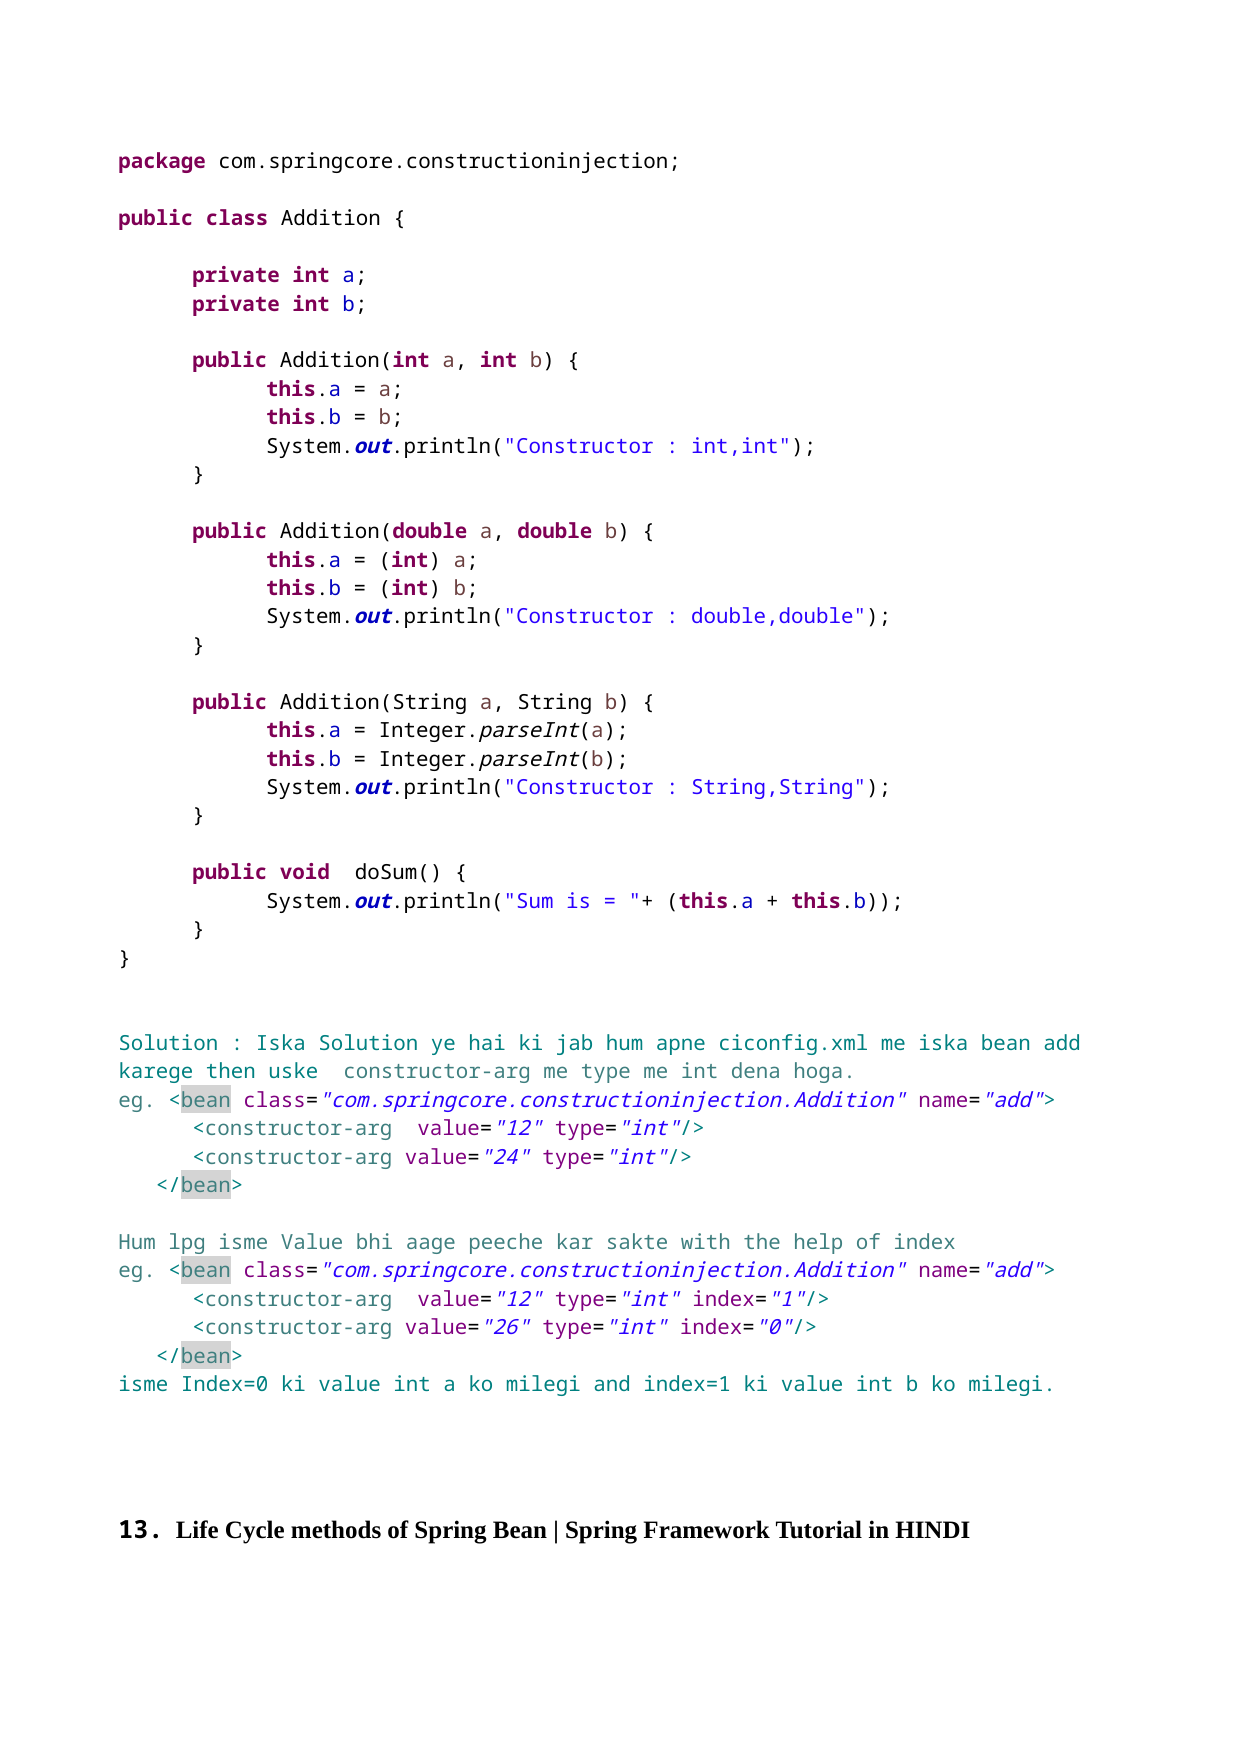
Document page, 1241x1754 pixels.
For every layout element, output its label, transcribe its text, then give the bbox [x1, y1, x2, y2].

text this.b = b; [118, 402, 1122, 431]
text public Addition(double a, double b) { [118, 516, 1122, 545]
text isme Index=0 ki value int a ko milegi and index=1 ki value int b ko milegi. [118, 1369, 1122, 1398]
text } [118, 801, 1122, 829]
text } [118, 943, 1122, 971]
text } [118, 630, 1122, 658]
text public void doSum() { [118, 857, 1122, 886]
text this.b = (int) b; [118, 573, 1122, 602]
text <constructor-arg value="12" type="int"/> [118, 1113, 1122, 1142]
text </bean> [118, 1170, 1122, 1199]
text private int b; [118, 289, 1122, 317]
text this.a = Integer.parseInt(a); [118, 715, 1122, 744]
text package com.springcore.constructioninjection; [118, 147, 1122, 175]
text private int a; [118, 260, 1122, 289]
text eg. <bean class="com.springcore.constructioninjection.Addition" name="add"> [118, 1256, 1122, 1284]
text this.a = a; [118, 374, 1122, 402]
text <constructor-arg value="12" type="int" index="1"/> [118, 1284, 1122, 1312]
text this.b = Integer.parseInt(b); [118, 744, 1122, 772]
text </bean> [118, 1341, 1122, 1369]
text System.out.println("Constructor : int,int"); [118, 431, 1122, 459]
text System.out.println("Constructor : String,String"); [118, 772, 1122, 801]
text public class Addition { [118, 203, 1122, 232]
text public Addition(int a, int b) { [118, 346, 1122, 374]
text Hum lpg isme Value bhi aage peeche kar sakte with the help of index [118, 1227, 1122, 1256]
text 13. Life Cycle methods of Spring Bean | Spring Framework Tutorial in HINDI [118, 1512, 1122, 1546]
text Solution : Iska Solution ye hai ki jab hum apne ciconfig.xml me iska bean add karege then uske constructor-arg me type me int dena hoga. [118, 1028, 1122, 1085]
text eg. <bean class="com.springcore.constructioninjection.Addition" name="add"> [118, 1085, 1122, 1113]
text <constructor-arg value="26" type="int" index="0"/> [118, 1312, 1122, 1341]
text this.a = (int) a; [118, 545, 1122, 573]
text System.out.println("Constructor : double,double"); [118, 602, 1122, 630]
text } [118, 459, 1122, 488]
text } [118, 914, 1122, 943]
text public Addition(String a, String b) { [118, 687, 1122, 715]
text System.out.println("Sum is = "+ (this.a + this.b)); [118, 886, 1122, 914]
text <constructor-arg value="24" type="int"/> [118, 1142, 1122, 1170]
